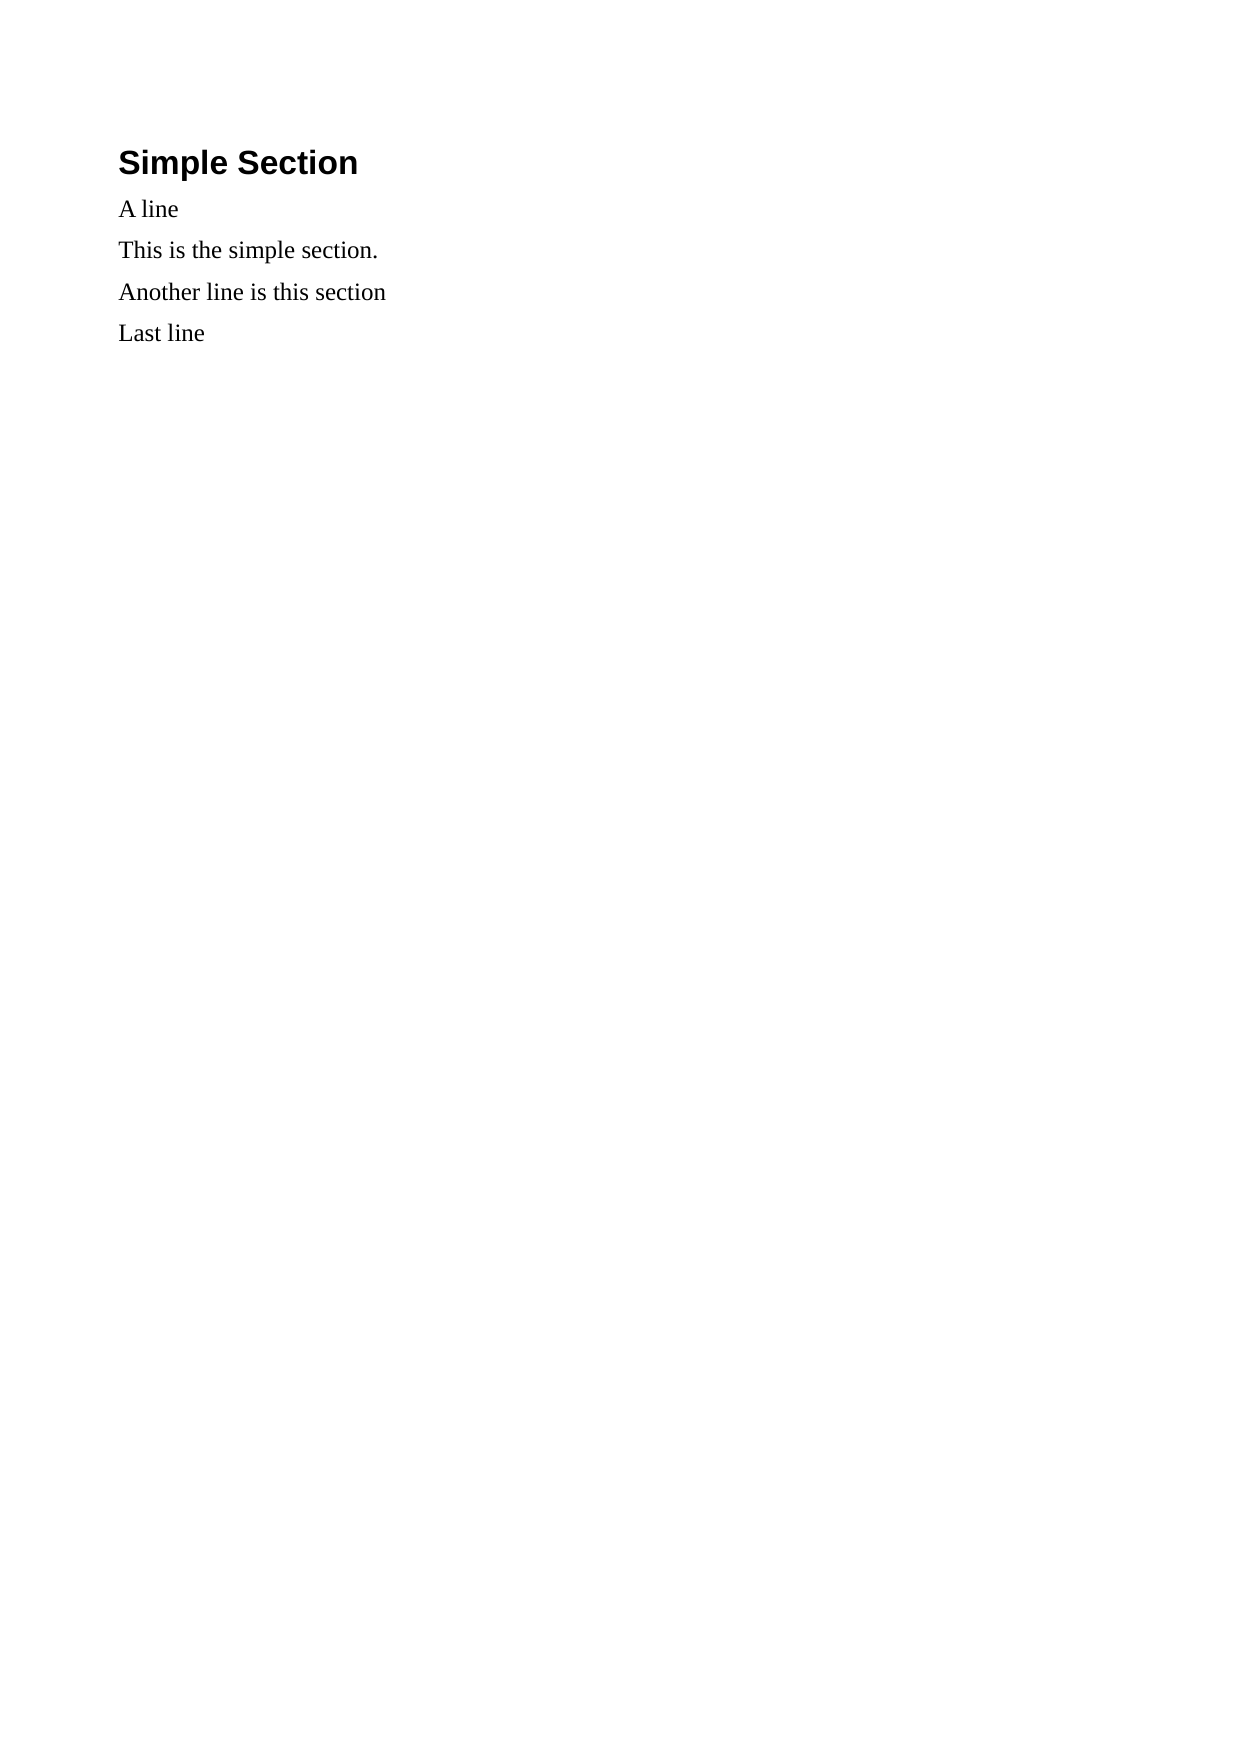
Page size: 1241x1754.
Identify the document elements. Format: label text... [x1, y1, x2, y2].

text A line [118, 194, 1122, 223]
text This is the simple section. [118, 236, 1122, 264]
text Last line [118, 318, 1122, 347]
text Another line is this section [118, 277, 1122, 306]
subtitle Simple Section [118, 143, 1122, 182]
